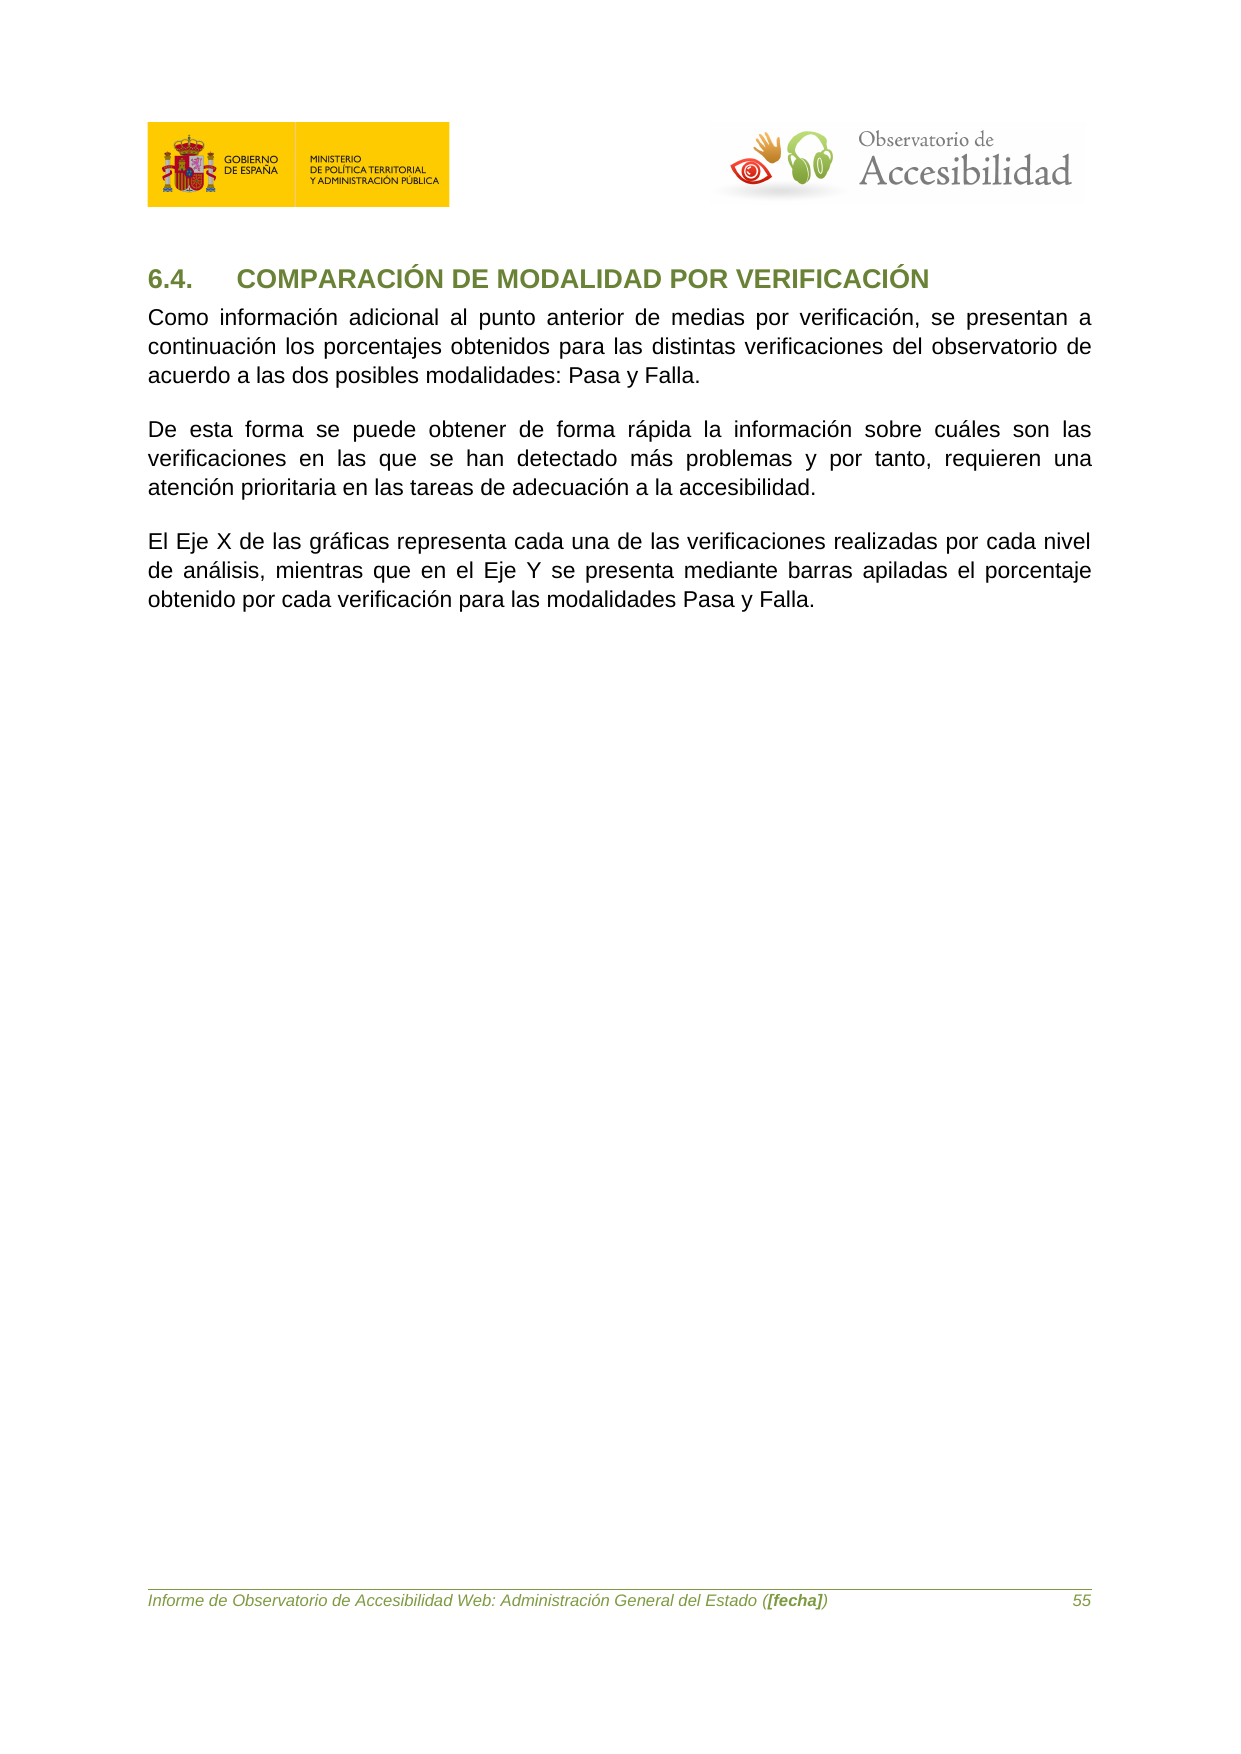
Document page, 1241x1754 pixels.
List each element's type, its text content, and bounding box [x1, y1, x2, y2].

list Comparación de Modalidad por Verificación [148, 263, 1092, 294]
text De esta forma se puede obtener de forma rápida la información sobre cuáles son las verificaciones en las que se han detectado más problemas y por tanto, requieren una atención prioritaria en las tareas de adecuación a la accesibilidad. [148, 416, 1092, 500]
text Como información adicional al punto anterior de medias por verificación, se presentan a continuación los porcentajes obtenidos para las distintas verificaciones del observatorio de acuerdo a las dos posibles modalidades: Pasa y Falla. [148, 304, 1092, 388]
text El Eje X de las gráficas representa cada una de las verificaciones realizadas por cada nivel de análisis, mientras que en el Eje Y se presenta mediante barras apiladas el porcentaje obtenido por cada verificación para las modalidades Pasa y Falla. [148, 528, 1092, 612]
